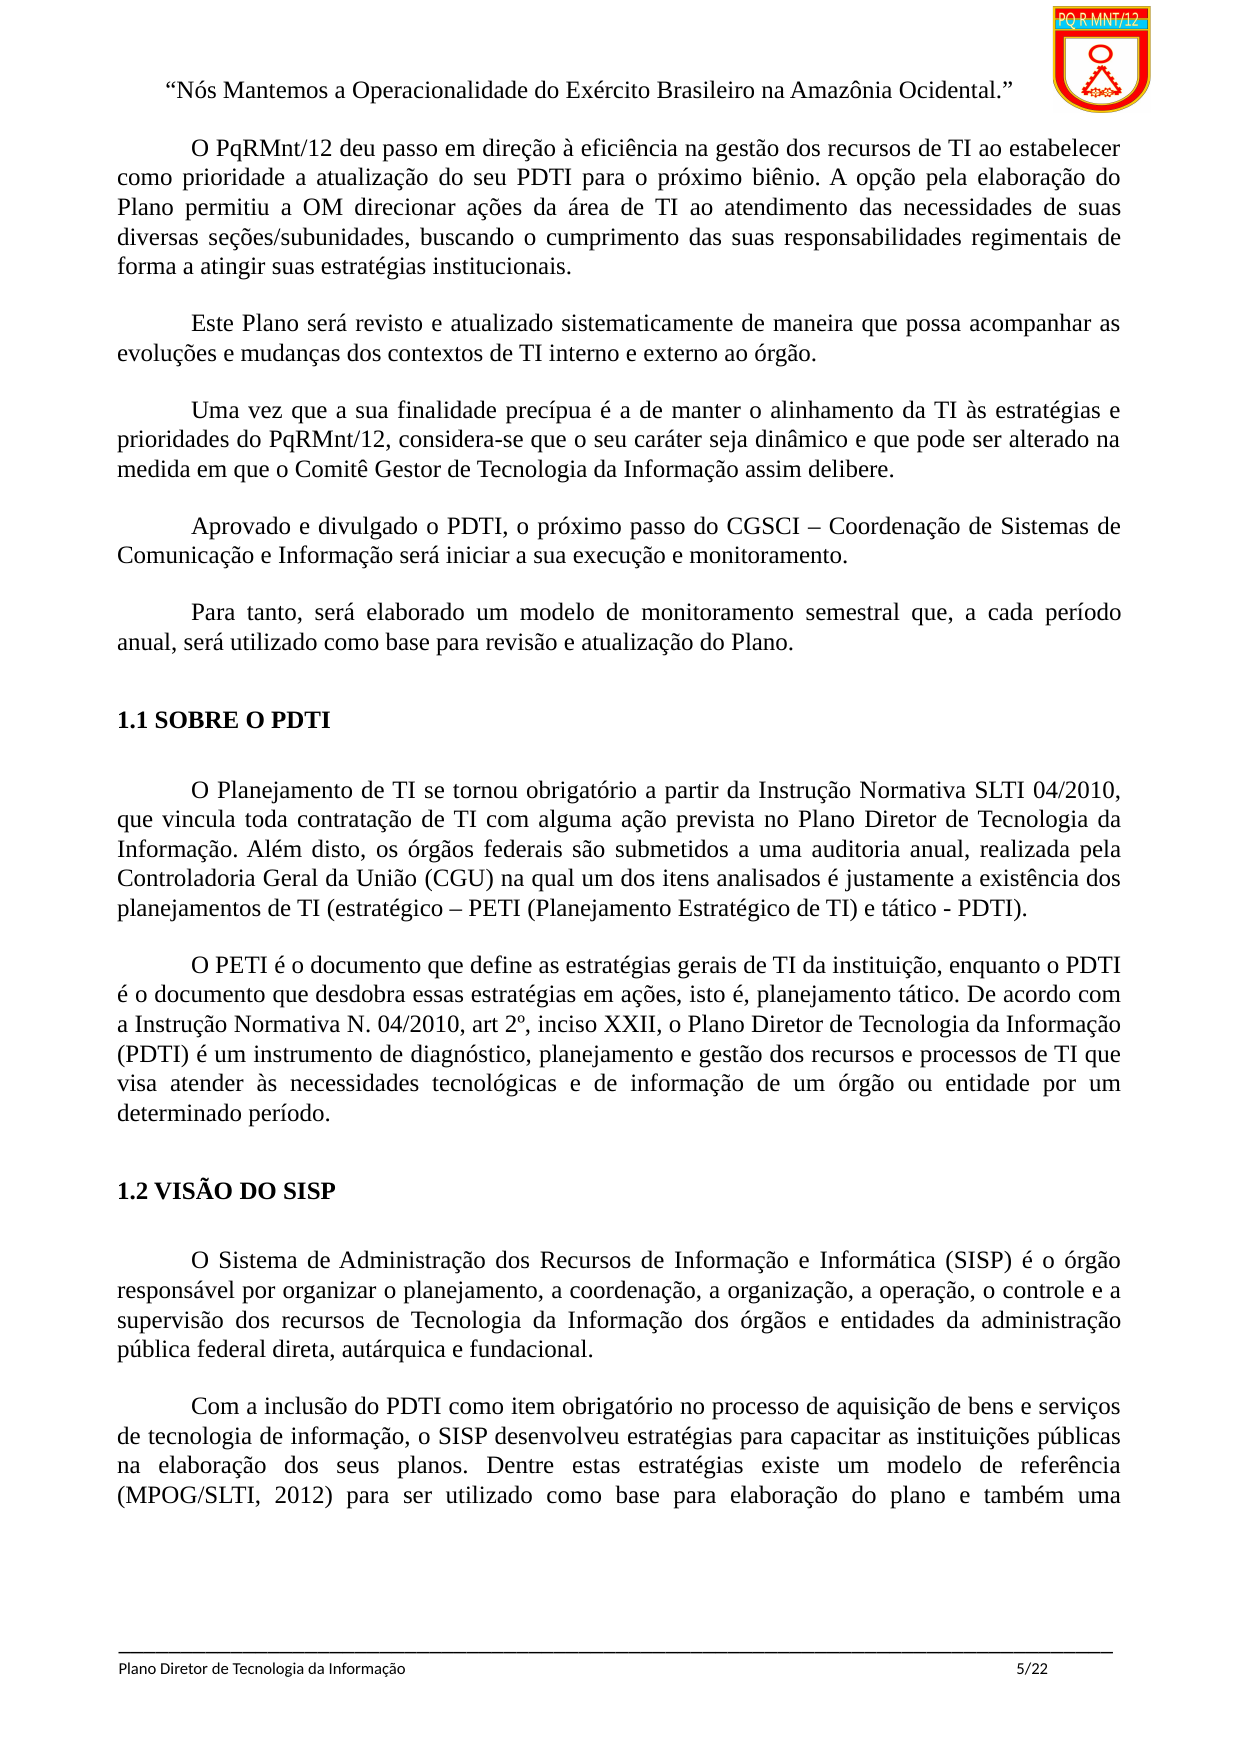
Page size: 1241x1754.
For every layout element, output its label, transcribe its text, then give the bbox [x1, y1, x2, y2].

text O Sistema de Administração dos Recursos de Informação e Informática (SISP) é o órgão responsável por organizar o planejamento, a coordenação, a organização, a operação, o controle e a supervisão dos recursos de Tecnologia da Informação dos órgãos e entidades da administração pública federal direta, autárquica e fundacional. [117, 1246, 1122, 1363]
subtitle 1.1 SOBRE O PDTI [117, 705, 1123, 734]
text Uma vez que a sua finalidade precípua é a de manter o alinhamento da TI às estratégias e prioridades do PqRMnt/12, considera-se que o seu caráter seja dinâmico e que pode ser alterado na medida em que o Comitê Gestor de Tecnologia da Informação assim delibere. [117, 395, 1122, 483]
text Este Plano será revisto e atualizado sistematicamente de maneira que possa acompanhar as evoluções e mudanças dos contextos de TI interno e externo ao órgão. [117, 308, 1122, 366]
text Para tanto, será elaborado um modelo de monitoramento semestral que, a cada período anual, será utilizado como base para revisão e atualização do Plano. [117, 597, 1122, 656]
text Com a inclusão do PDTI como item obrigatório no processo de aquisição de bens e serviços de tecnologia de informação, o SISP desenvolveu estratégias para capacitar as instituições públicas na elaboração dos seus planos. Dentre estas estratégias existe um modelo de referência (MPOG/SLTI, 2012) para ser utilizado como base para elaboração do plano e também uma [117, 1391, 1122, 1509]
text O PqRMnt/12 deu passo em direção à eficiência na gestão dos recursos de TI ao estabelecer como prioridade a atualização do seu PDTI para o próximo biênio. A opção pela elaboração do Plano permitiu a OM direcionar ações da área de TI ao atendimento das necessidades de suas diversas seções/subunidades, buscando o cumprimento das suas responsabilidades regimentais de forma a atingir suas estratégias institucionais. [117, 133, 1122, 280]
text O Planejamento de TI se tornou obrigatório a partir da Instrução Normativa SLTI 04/2010, que vincula toda contratação de TI com alguma ação prevista no Plano Diretor de Tecnologia da Informação. Além disto, os órgãos federais são submetidos a uma auditoria anual, realizada pela Controladoria Geral da União (CGU) na qual um dos itens analisados é justamente a existência dos planejamentos de TI (estratégico – PETI (Planejamento Estratégico de TI) e tático - PDTI). [117, 775, 1122, 922]
text Aprovado e divulgado o PDTI, o próximo passo do CGSCI – Coordenação de Sistemas de Comunicação e Informação será iniciar a sua execução e monitoramento. [117, 511, 1122, 569]
text O PETI é o documento que define as estratégias gerais de TI da instituição, enquanto o PDTI é o documento que desdobra essas estratégias em ações, isto é, planejamento tático. De acordo com a Instrução Normativa N. 04/2010, art 2º, inciso XXII, o Plano Diretor de Tecnologia da Informação (PDTI) é um instrumento de diagnóstico, planejamento e gestão dos recursos e processos de TI que visa atender às necessidades tecnológicas e de informação de um órgão ou entidade por um determinado período. [117, 950, 1122, 1127]
picture [1052, 6, 1151, 113]
subtitle 1.2 VISÃO DO SISP [117, 1176, 1123, 1205]
